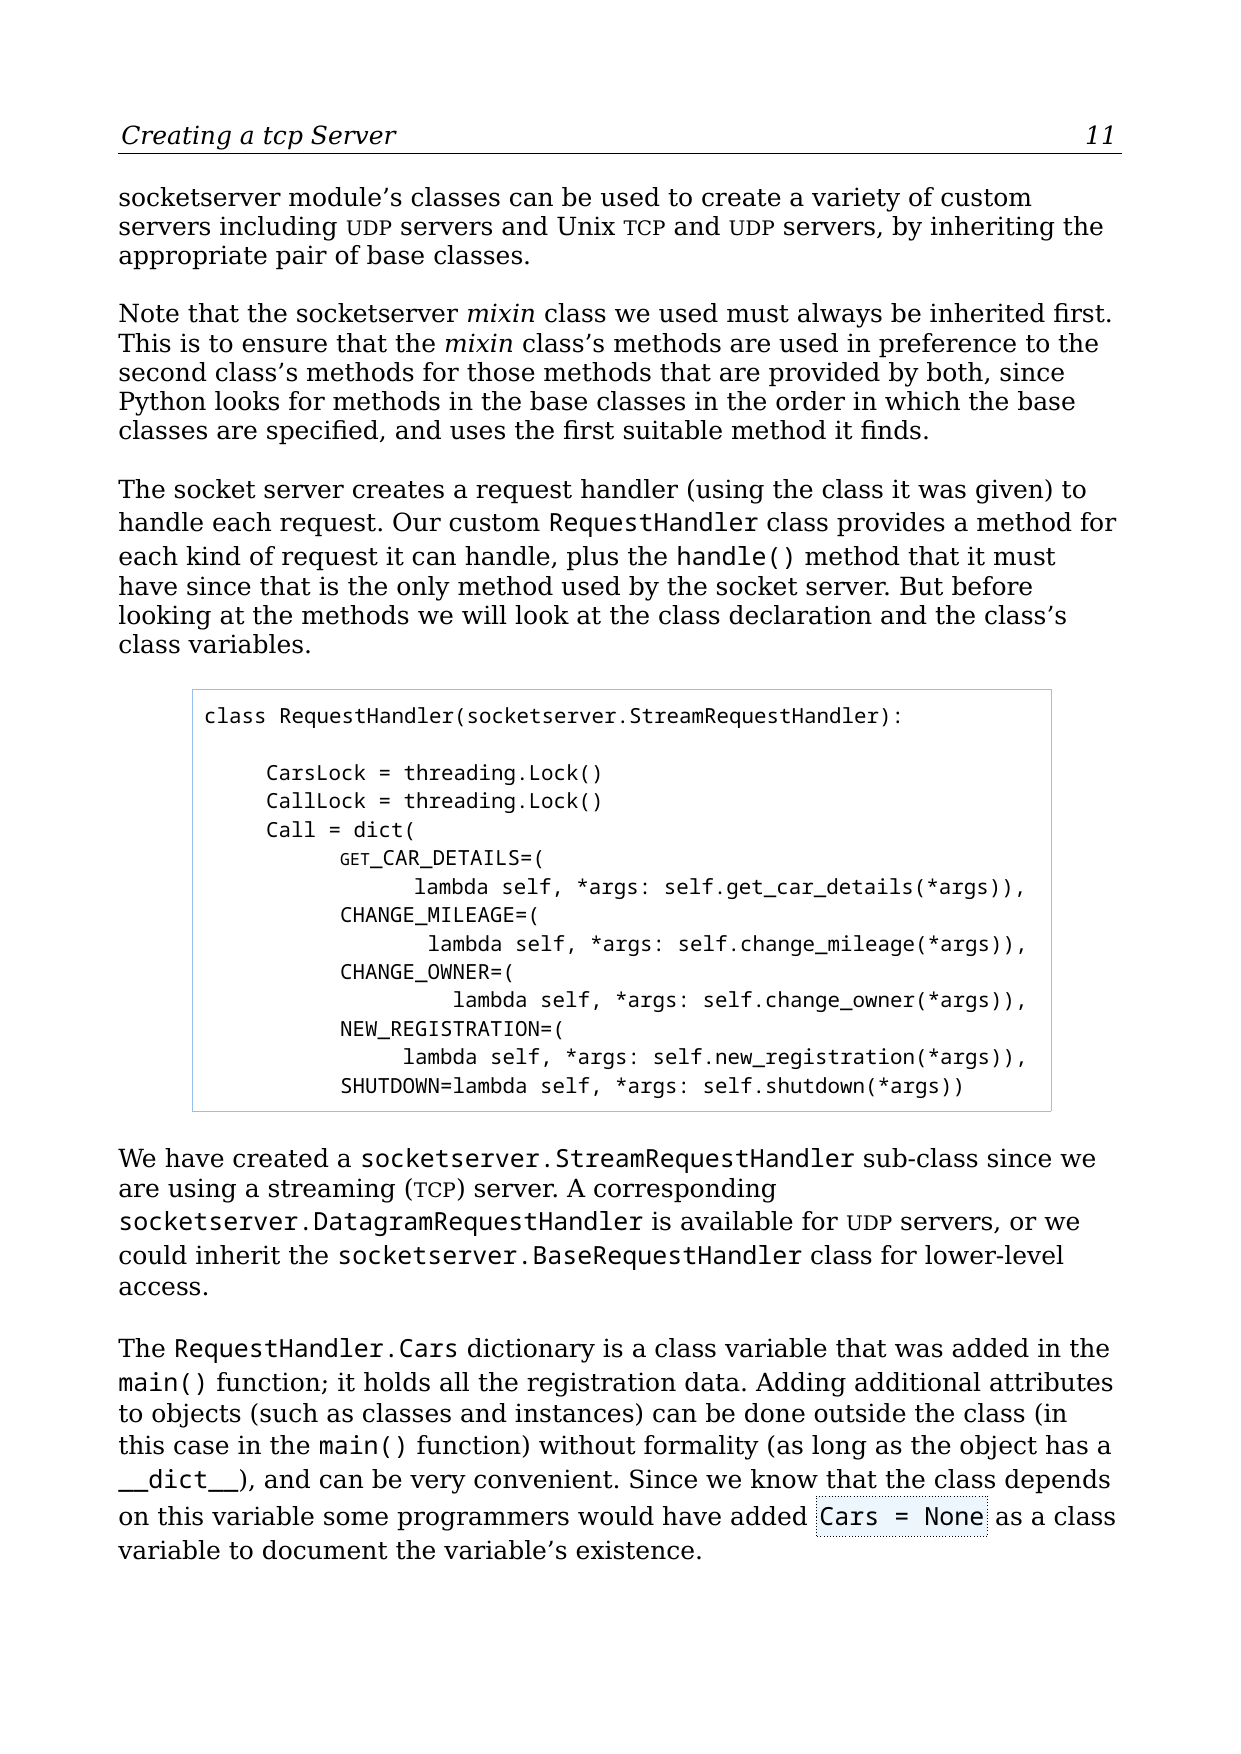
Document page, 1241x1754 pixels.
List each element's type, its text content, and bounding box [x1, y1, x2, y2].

text CarsLock = threading.Lock() [193, 746, 1051, 774]
text lambda self, *args: self.change_mileage(*args)), [193, 917, 1051, 945]
text class RequestHandler(socketserver.StreamRequestHandler): [193, 690, 1051, 718]
text CallLock = threading.Lock() [193, 774, 1051, 803]
text The RequestHandler.Cars dictionary is a class variable that was added in the main() function; it holds all the registration data. Adding additional attributes to objects (such as classes and instances) can be done outside the class (in this case in the main() function) without formality (as long as the object has a __dict__), and can be very convenient. Since we know that the class depends on this variable some programmers would have added Cars = None as a class variable to document the variable’s existence. [118, 1331, 1122, 1565]
text NEW_REGISTRATION=( [193, 1002, 1051, 1031]
text We have created a socketserver.StreamRequestHandler sub-class since we are using a streaming (tcp) server. A corresponding socketserver.DatagramRequestHandler is available for udp servers, or we could inherit the socketserver.BaseRequestHandler class for lower-level access. [118, 1141, 1122, 1301]
text CHANGE_MILEAGE=( [193, 888, 1051, 917]
text get_CAR_DETAILS=( [193, 831, 1051, 860]
text lambda self, *args: self.get_car_details(*args)), [193, 860, 1051, 888]
text lambda self, *args: self.new_registration(*args)), [193, 1031, 1051, 1059]
text Note that the socketserver mixin class we used must always be inherited first. This is to ensure that the mixin class’s methods are used in preference to the second class’s methods for those methods that are provided by both, since Python looks for methods in the base classes in the order in which the base classes are specified, and uses the first suitable method it finds. [118, 300, 1122, 446]
text Call = dict( [193, 803, 1051, 831]
text socketserver module’s classes can be used to create a variety of custom servers including udp servers and Unix tcp and udp servers, by inheriting the appropriate pair of base classes. [118, 183, 1122, 270]
text lambda self, *args: self.change_owner(*args)), [193, 974, 1051, 1002]
text SHUTDOWN=lambda self, *args: self.shutdown(*args)) [193, 1059, 1051, 1111]
text CHANGE_OWNER=( [193, 945, 1051, 974]
text The socket server creates a request handler (using the class it was given) to handle each request. Our custom RequestHandler class provides a method for each kind of request it can handle, plus the handle() method that it must have since that is the only method used by the socket server. But before looking at the methods we will look at the class declaration and the class’s class variables. [118, 475, 1122, 660]
